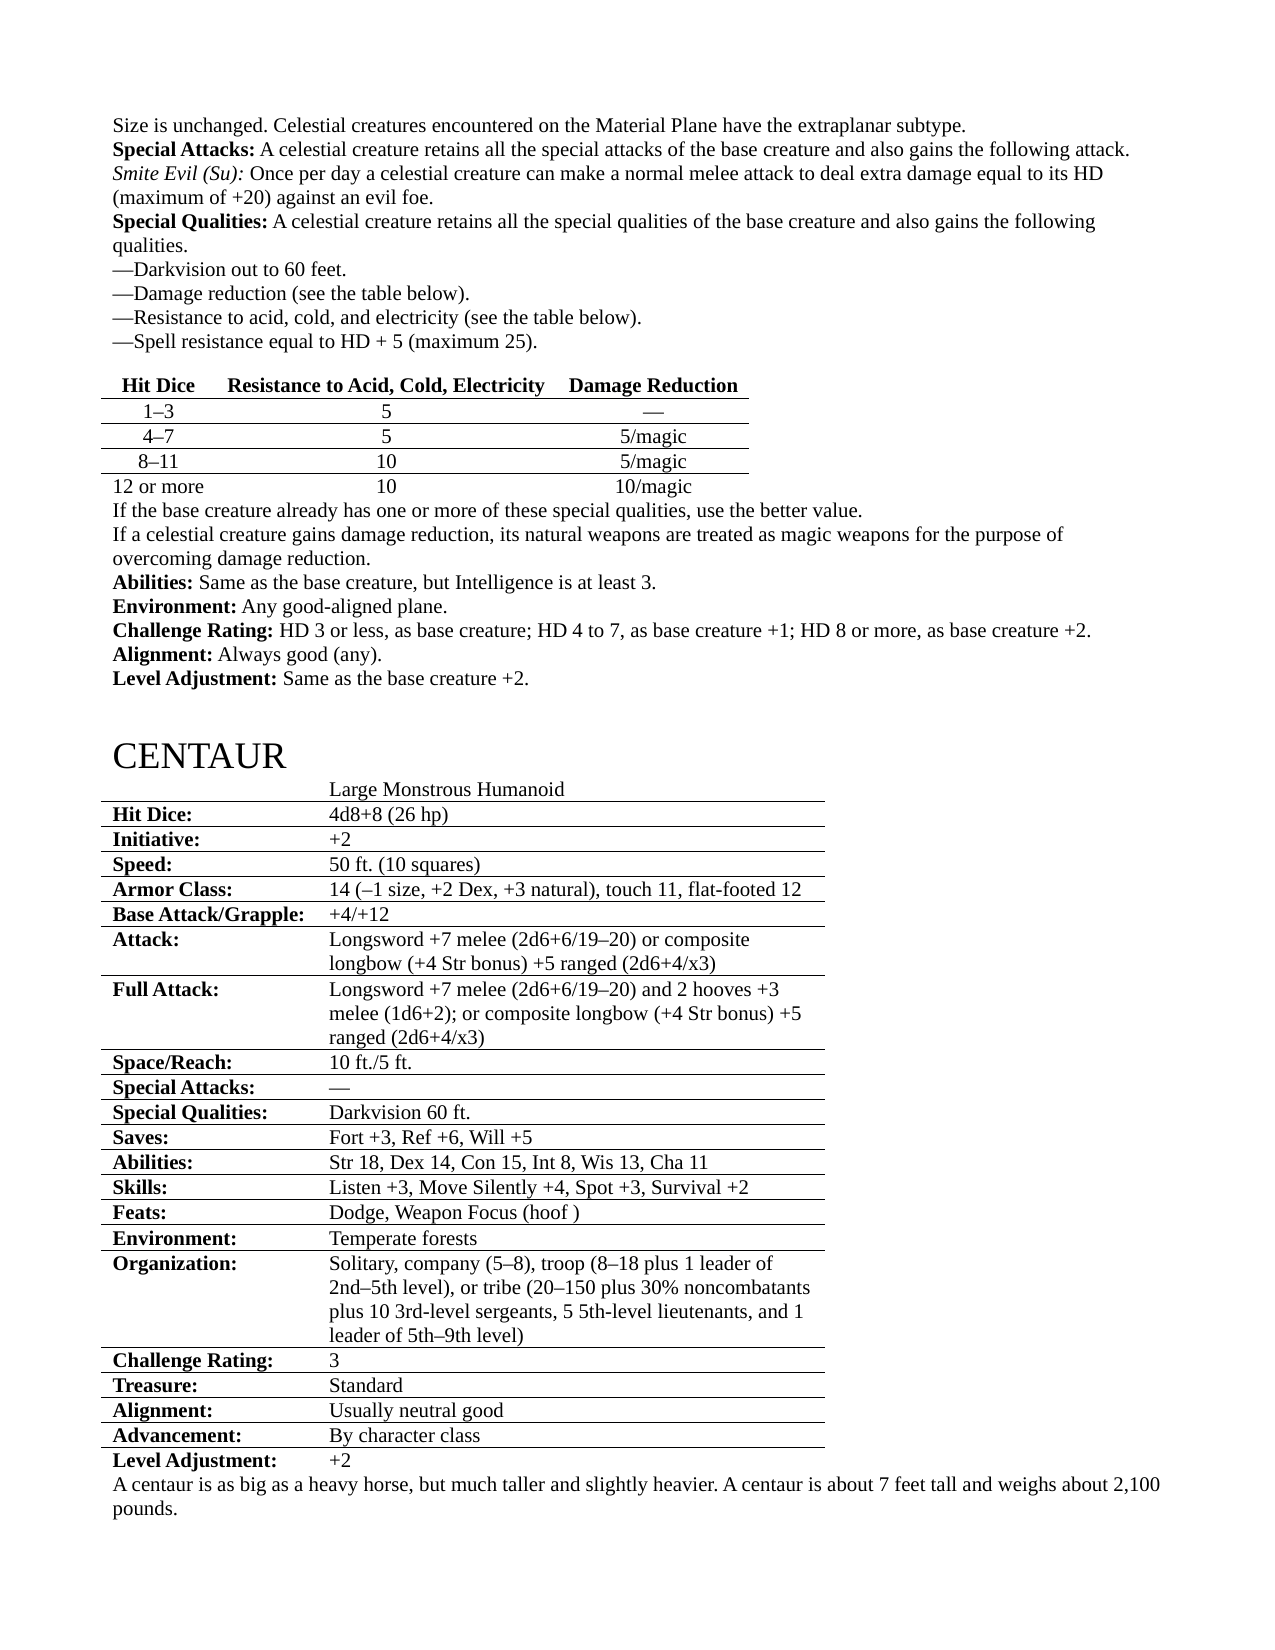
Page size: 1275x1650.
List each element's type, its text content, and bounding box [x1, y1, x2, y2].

text Special Attacks: A celestial creature retains all the special attacks of the base creature and also gains the following attack. [112, 137, 1162, 161]
text CENTAUR [112, 733, 1162, 777]
table_cell Alignment: [101, 1398, 318, 1422]
table_cell 12 or more [101, 474, 215, 498]
text If a celestial creature gains damage reduction, its natural weapons are treated as magic weapons for the purpose of overcoming damage reduction. [112, 522, 1162, 570]
table_cell Dodge, Weapon Focus (hoof ) [318, 1200, 825, 1224]
table_cell 1–3 [101, 399, 215, 423]
table_cell Listen +3, Move Silently +4, Spot +3, Survival +2 [318, 1175, 825, 1199]
table_cell Feats: [101, 1200, 318, 1224]
table_header Resistance to Acid, Cold, Electricity [215, 374, 557, 397]
table_cell Initiative: [101, 827, 318, 851]
text A centaur is as big as a heavy horse, but much taller and slightly heavier. A centaur is about 7 feet tall and weighs about 2,100 pounds. [112, 1472, 1162, 1520]
table_cell +2 [318, 1448, 825, 1472]
text —Resistance to acid, cold, and electricity (see the table below). [112, 305, 1162, 329]
text —Damage reduction (see the table below). [112, 281, 1162, 305]
text Challenge Rating: HD 3 or less, as base creature; HD 4 to 7, as base creature +1; HD 8 or more, as base creature +2. [112, 618, 1162, 642]
text Level Adjustment: Same as the base creature +2. [112, 666, 1162, 690]
table_cell 4–7 [101, 424, 215, 448]
table_cell 50 ft. (10 squares) [318, 852, 825, 876]
table_cell Speed: [101, 852, 318, 876]
table_cell Longsword +7 melee (2d6+6/19–20) and 2 hooves +3 melee (1d6+2); or composite longbow (+4 Str bonus) +5 ranged (2d6+4/x3) [318, 976, 825, 1049]
table_cell Special Qualities: [101, 1100, 318, 1124]
table_cell Environment: [101, 1225, 318, 1249]
text Abilities: Same as the base creature, but Intelligence is at least 3. [112, 570, 1162, 594]
table_cell Standard [318, 1373, 825, 1397]
table_cell Longsword +7 melee (2d6+6/19–20) or composite longbow (+4 Str bonus) +5 ranged (2d6+4/x3) [318, 927, 825, 975]
table_cell Organization: [101, 1251, 318, 1347]
text Alignment: Always good (any). [112, 642, 1162, 666]
table_cell Armor Class: [101, 877, 318, 901]
text —Spell resistance equal to HD + 5 (maximum 25). [112, 329, 1162, 353]
table_cell Special Attacks: [101, 1075, 318, 1099]
table_cell — [318, 1075, 825, 1099]
text Special Qualities: A celestial creature retains all the special qualities of the base creature and also gains the following qualities. [112, 209, 1162, 257]
text If the base creature already has one or more of these special qualities, use the better value. [112, 498, 1162, 522]
table_cell Usually neutral good [318, 1398, 825, 1422]
text Size is unchanged. Celestial creatures encountered on the Material Plane have the extraplanar subtype. [112, 112, 1162, 137]
table_cell 5 [215, 399, 557, 423]
table_cell Temperate forests [318, 1225, 825, 1249]
table_cell Skills: [101, 1175, 318, 1199]
table_cell 10 [215, 474, 557, 498]
table_cell Full Attack: [101, 976, 318, 1049]
table_cell Abilities: [101, 1150, 318, 1174]
table_cell Space/Reach: [101, 1050, 318, 1074]
table_cell +4/+12 [318, 902, 825, 926]
text Smite Evil (Su): Once per day a celestial creature can make a normal melee attack to deal extra damage equal to its HD (maximum of +20) against an evil foe. [112, 161, 1162, 209]
table_cell Solitary, company (5–8), troop (8–18 plus 1 leader of 2nd–5th level), or tribe (20–150 plus 30% noncombatants plus 10 3rd-level sergeants, 5 5th-level lieutenants, and 1 leader of 5th–9th level) [318, 1251, 825, 1347]
table_cell Challenge Rating: [101, 1348, 318, 1372]
table_header Large Monstrous Humanoid [318, 777, 825, 801]
table_cell Darkvision 60 ft. [318, 1100, 825, 1124]
text Environment: Any good-aligned plane. [112, 594, 1162, 618]
table_cell Attack: [101, 927, 318, 975]
table_cell 5 [215, 424, 557, 448]
table_cell 5/magic [557, 449, 749, 473]
table_cell +2 [318, 827, 825, 851]
table_cell 10 [215, 449, 557, 473]
table_cell Advancement: [101, 1423, 318, 1447]
table_cell Base Attack/Grapple: [101, 902, 318, 926]
table_header [101, 777, 318, 801]
table_cell Treasure: [101, 1373, 318, 1397]
table_cell 8–11 [101, 449, 215, 473]
table_cell By character class [318, 1423, 825, 1447]
table_cell Hit Dice: [101, 802, 318, 826]
table_cell 14 (–1 size, +2 Dex, +3 natural), touch 11, flat-footed 12 [318, 877, 825, 901]
table_header Hit Dice [101, 374, 215, 397]
text —Darkvision out to 60 feet. [112, 257, 1162, 281]
table_cell Str 18, Dex 14, Con 15, Int 8, Wis 13, Cha 11 [318, 1150, 825, 1174]
table_cell Fort +3, Ref +6, Will +5 [318, 1125, 825, 1149]
table_cell 10 ft./5 ft. [318, 1050, 825, 1074]
table_cell 4d8+8 (26 hp) [318, 802, 825, 826]
table_cell 10/magic [557, 474, 749, 498]
table_cell Level Adjustment: [101, 1448, 318, 1472]
table_cell — [557, 399, 749, 423]
table_cell Saves: [101, 1125, 318, 1149]
table_cell 3 [318, 1348, 825, 1372]
table_header Damage Reduction [557, 374, 749, 397]
table_cell 5/magic [557, 424, 749, 448]
